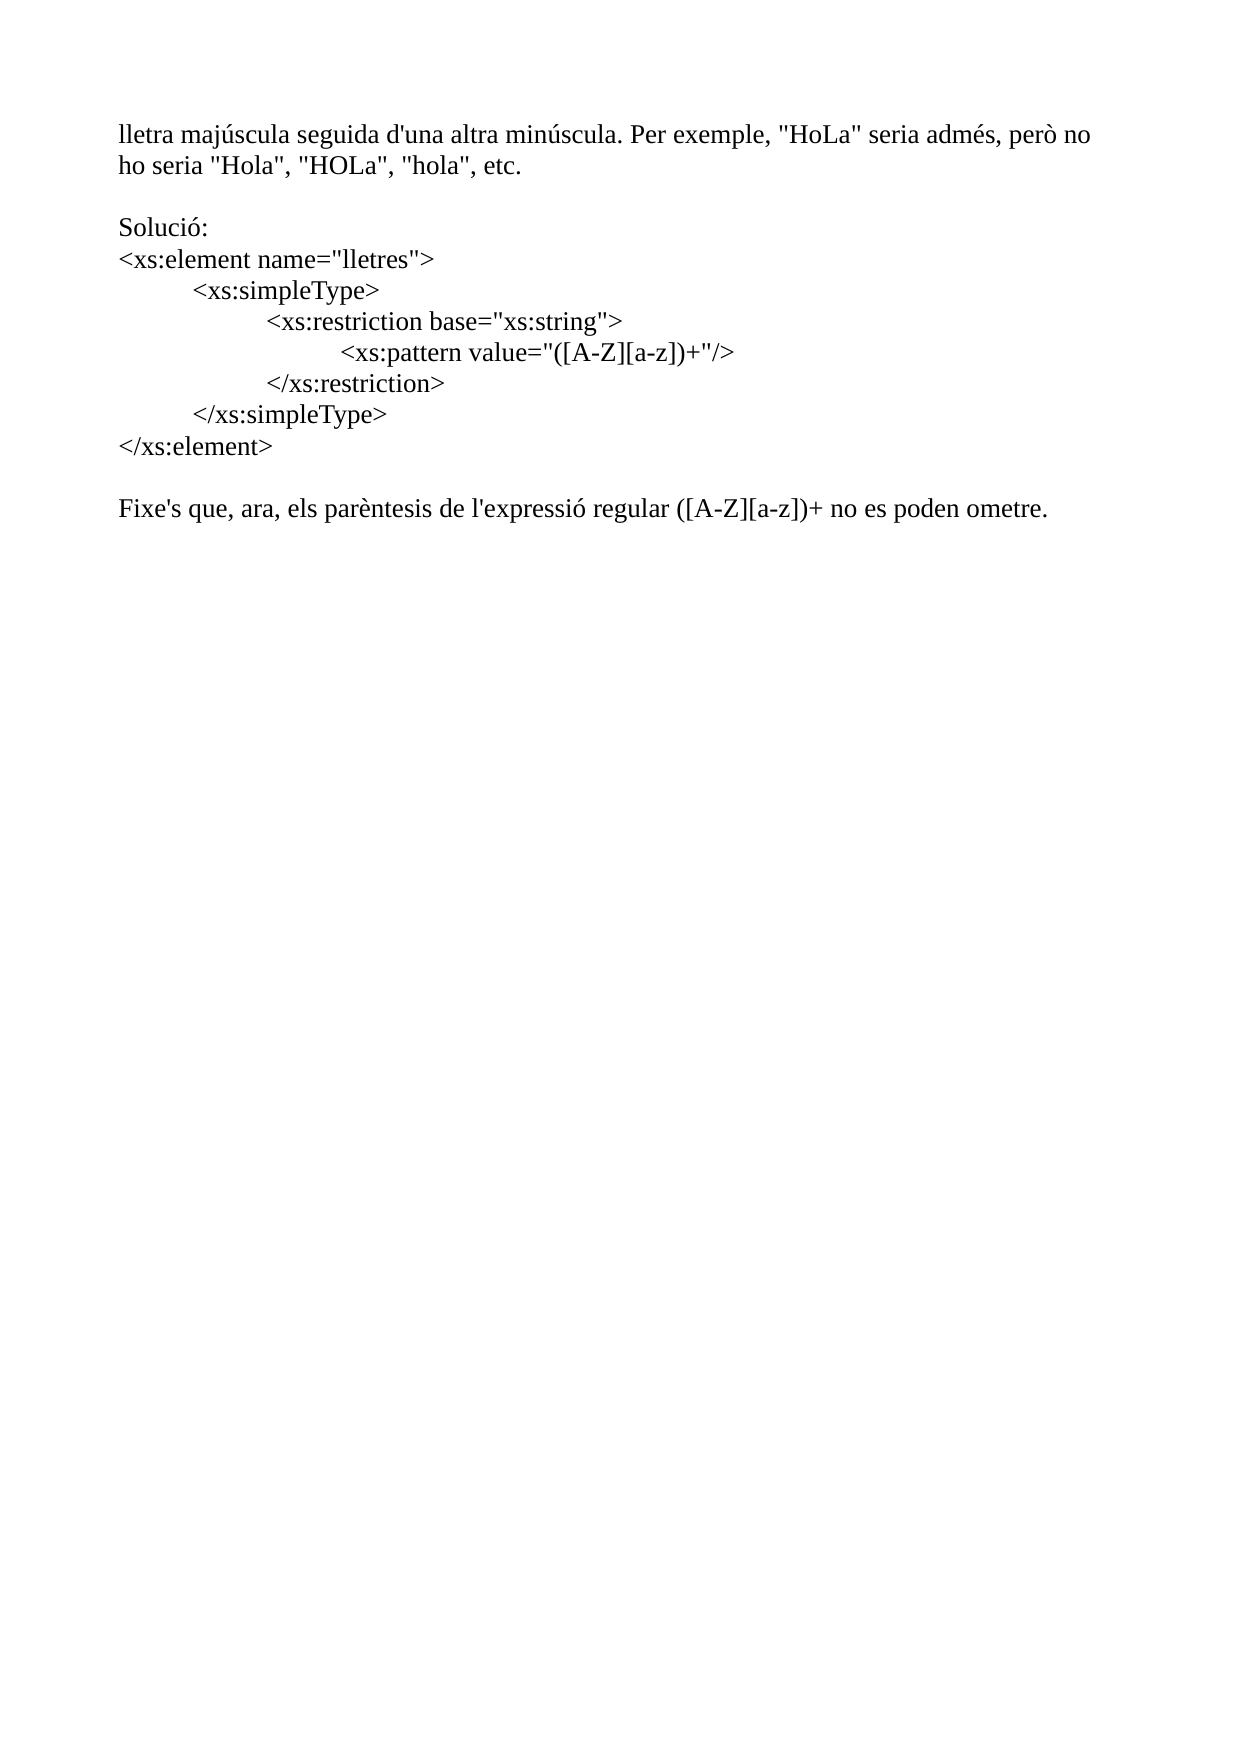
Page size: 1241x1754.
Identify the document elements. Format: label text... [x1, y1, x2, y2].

text Solució: [118, 212, 1122, 243]
text </xs:restriction> [118, 367, 1122, 398]
text lletra majúscula seguida d'una altra minúscula. Per exemple, "HoLa" seria admés, però no ho seria "Hola", "HOLa", "hola", etc. [118, 118, 1122, 180]
text <xs:pattern value="([A-Z][a-z])+"/> [118, 336, 1122, 367]
text <xs:element name="lletres"> [118, 243, 1122, 274]
text <xs:simpleType> [118, 274, 1122, 305]
text </xs:simpleType> [118, 398, 1122, 429]
text Fixe's que, ara, els parèntesis de l'expressió regular ([A-Z][a-z])+ no es poden ometre. [118, 492, 1122, 523]
text </xs:element> [118, 429, 1122, 461]
text <xs:restriction base="xs:string"> [118, 305, 1122, 336]
